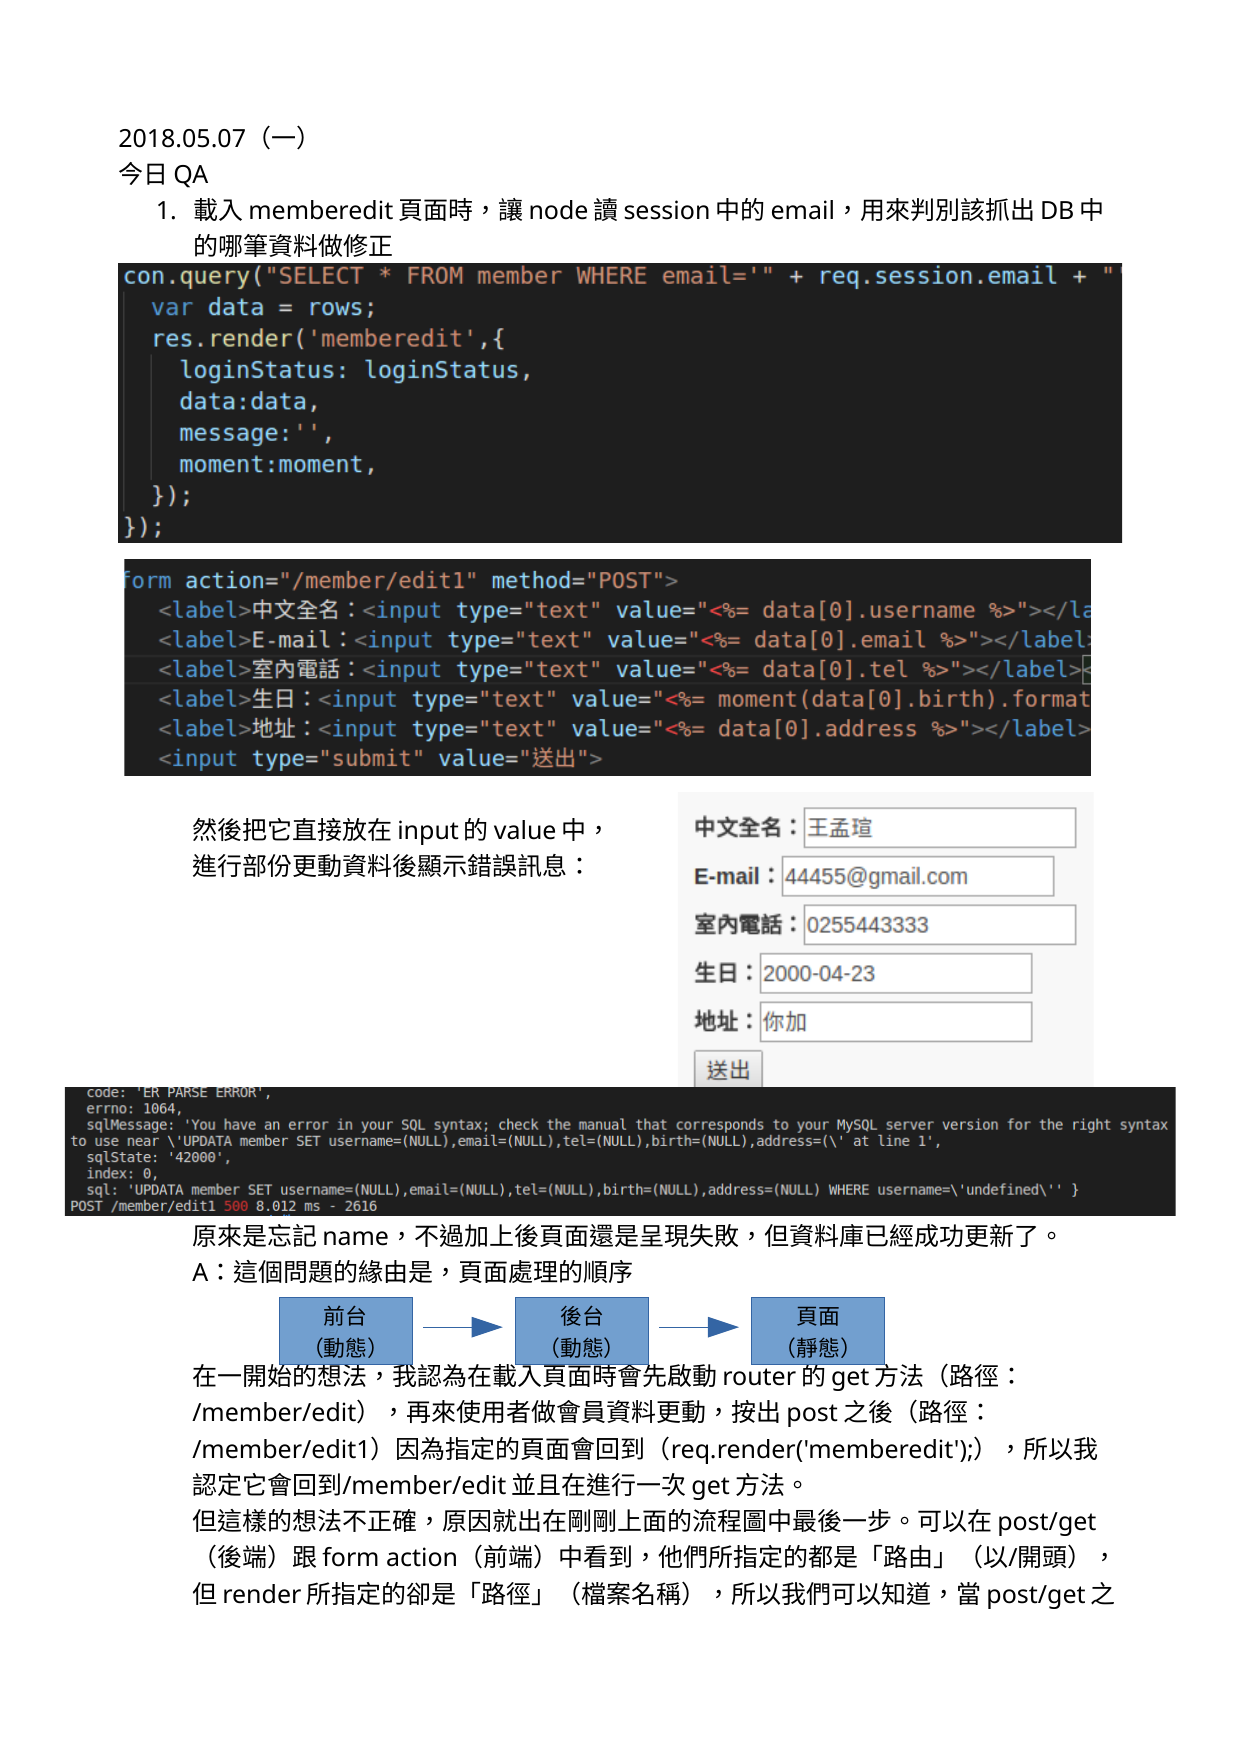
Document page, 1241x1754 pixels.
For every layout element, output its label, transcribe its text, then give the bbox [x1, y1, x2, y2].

text 在一開始的想法，我認為在載入頁面時會先啟動router的get方法（路徑： /member/edit），再來使用者做會員資料更動，按出post之後（路徑： /member/edit1）因為指定的頁面會回到（req.render('memberedit');），所以我 認定它會回到/member/edit並且在進行一次get方法。 [118, 1357, 1122, 1502]
picture [118, 263, 1123, 543]
text 2018.05.07（一） [118, 118, 1122, 154]
text 今日QA [118, 154, 1122, 191]
text 進行部份更動資料後顯示錯誤訊息： [118, 846, 677, 883]
text [1094, 810, 1122, 846]
text 原來是忘記name，不過加上後頁面還是呈現失敗，但資料庫已經成功更新了。 [118, 1216, 1122, 1252]
text A：這個問題的緣由是，頁面處理的順序 [118, 1252, 1122, 1288]
list 載入memberedit頁面時，讓node讀session中的email，用來判別該抓出DB中的哪筆資料做修正 [156, 191, 1122, 263]
text 但這樣的想法不正確，原因就出在剛剛上面的流程圖中最後一步。可以在post/get （後端）跟form action（前端）中看到，他們所指定的都是「路由」（以/開頭）， 但render所指定的卻是「路徑」（檔案名稱），所以我們可以知道，當post/get之 [118, 1502, 1122, 1610]
text [1094, 846, 1122, 883]
picture [124, 559, 1091, 776]
picture [64, 792, 1176, 1216]
text 然後把它直接放在input的value中， [118, 810, 677, 846]
